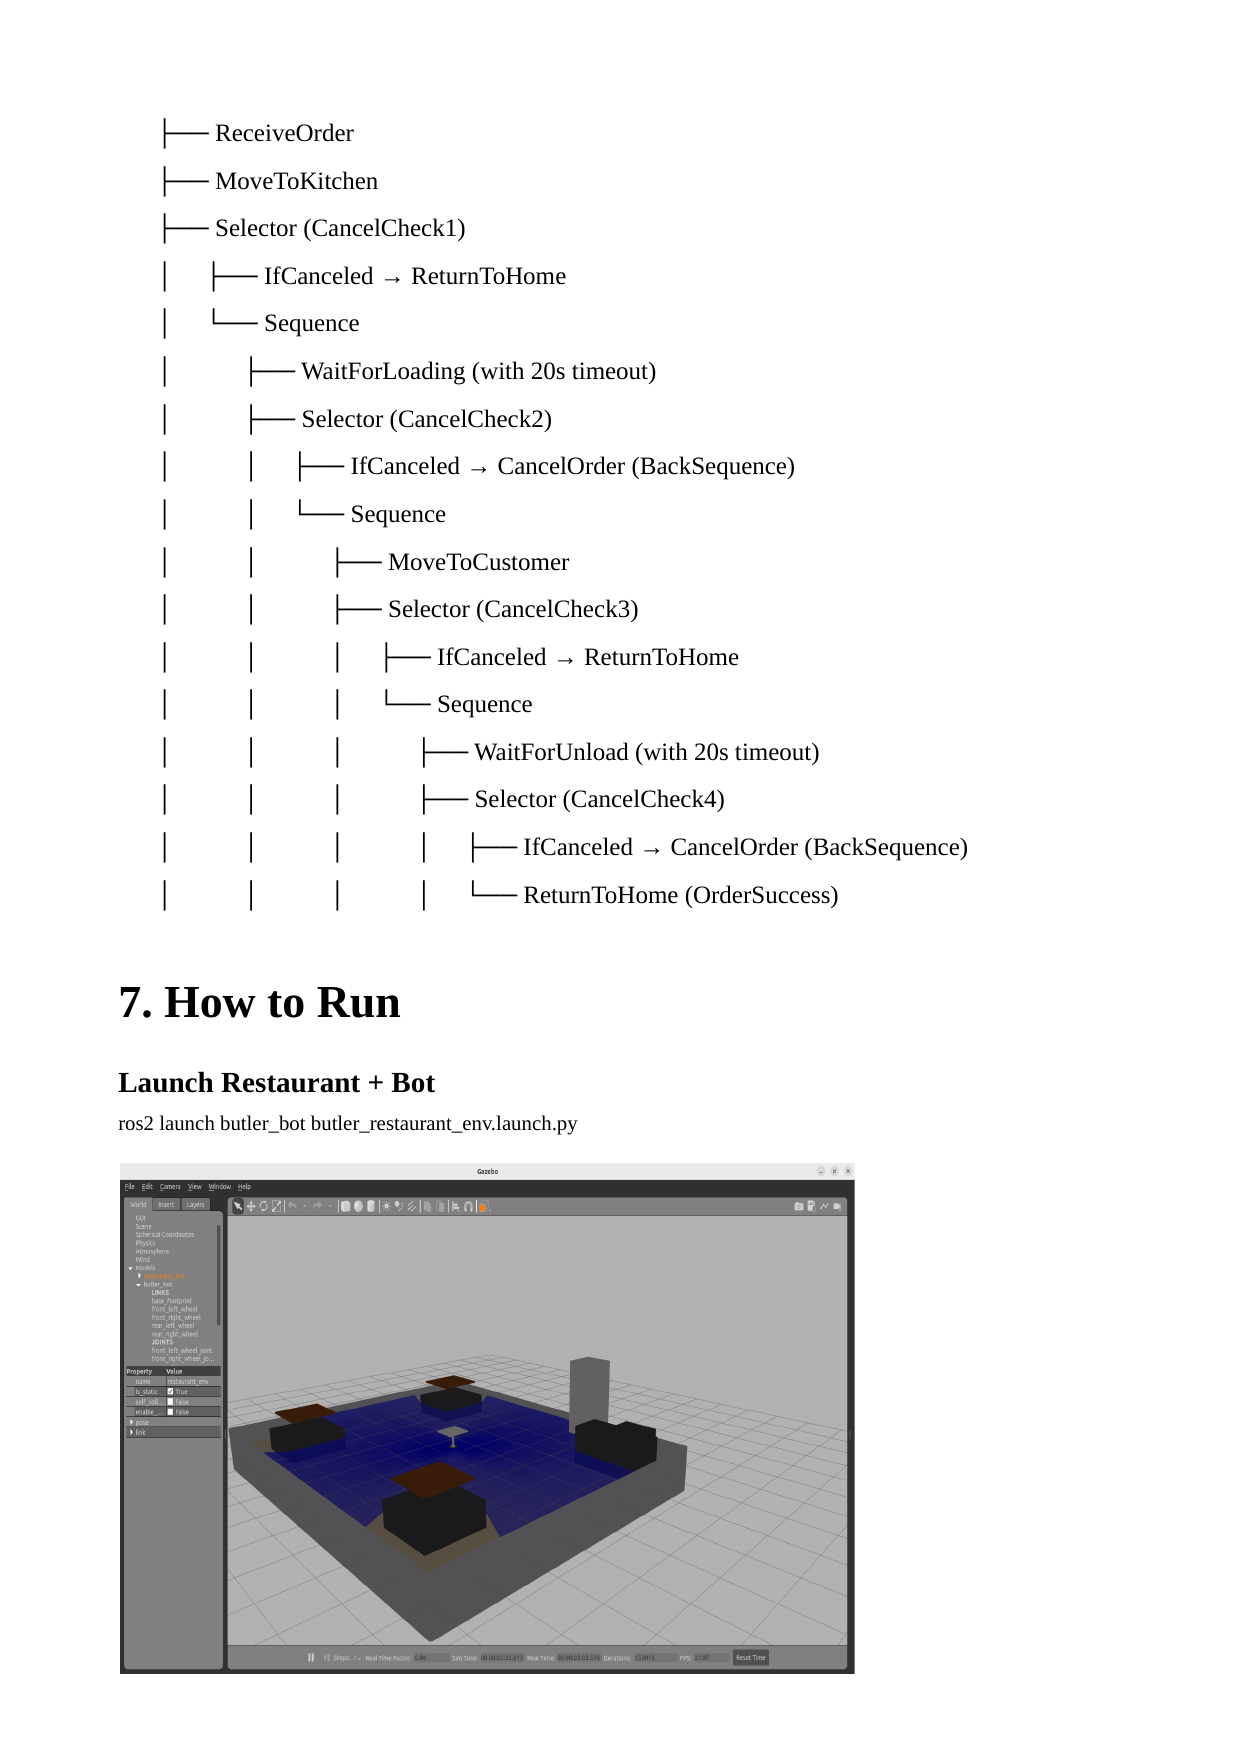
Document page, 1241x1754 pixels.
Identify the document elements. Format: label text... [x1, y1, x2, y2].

text │ ├── IfCanceled → ReturnToHome [214, 261, 1122, 290]
text │ ├── WaitForLoading (with 20s timeout) [252, 356, 1122, 385]
text │ ├── Selector (CancelCheck2) [118, 404, 163, 432]
text │ ├── WaitForLoading (with 20s timeout) [118, 356, 163, 385]
text │ │ │ │ └── ReturnToHome (OrderSuccess) [165, 880, 250, 908]
text │ │ ├── MoveToCustomer [338, 547, 1122, 575]
text │ │ └── Sequence [165, 499, 250, 528]
text │ │ │ │ └── ReturnToHome (OrderSuccess) [252, 880, 336, 908]
text ├── ReceiveOrder [118, 118, 163, 147]
text │ │ │ ├── Selector (CancelCheck4) [338, 784, 423, 813]
text │ │ │ ├── WaitForUnload (with 20s timeout) [338, 737, 423, 766]
text │ │ │ └── Sequence [165, 689, 250, 718]
text │ │ ├── Selector (CancelCheck3) [118, 594, 163, 623]
text │ │ │ ├── IfCanceled → ReturnToHome [118, 642, 163, 671]
text ├── MoveToKitchen [118, 166, 163, 194]
text │ │ │ │ └── ReturnToHome (OrderSuccess) [118, 880, 163, 908]
text │ │ │ ├── IfCanceled → ReturnToHome [387, 642, 1122, 671]
text │ └── Sequence [118, 308, 163, 337]
text │ ├── WaitForLoading (with 20s timeout) [165, 356, 250, 385]
text │ │ │ └── Sequence [118, 689, 163, 718]
text │ │ │ ├── Selector (CancelCheck4) [118, 784, 163, 813]
text │ ├── Selector (CancelCheck2) [252, 404, 1122, 432]
text │ │ ├── IfCanceled → CancelOrder (BackSequence) [301, 451, 1122, 480]
text │ │ ├── Selector (CancelCheck3) [252, 594, 336, 623]
text │ │ │ ├── IfCanceled → ReturnToHome [165, 642, 250, 671]
text │ │ ├── IfCanceled → CancelOrder (BackSequence) [165, 451, 250, 480]
text │ │ │ └── Sequence [252, 689, 336, 718]
text │ │ └── Sequence [252, 499, 1122, 528]
text │ │ │ ├── WaitForUnload (with 20s timeout) [252, 737, 336, 766]
text │ │ ├── IfCanceled → CancelOrder (BackSequence) [118, 451, 163, 480]
text │ │ │ ├── Selector (CancelCheck4) [425, 784, 1122, 813]
text │ │ │ ├── WaitForUnload (with 20s timeout) [425, 737, 1122, 766]
text │ ├── Selector (CancelCheck2) [165, 404, 250, 432]
text │ │ │ │ ├── IfCanceled → CancelOrder (BackSequence) [425, 832, 472, 861]
text │ │ │ │ ├── IfCanceled → CancelOrder (BackSequence) [165, 832, 250, 861]
text │ │ │ │ ├── IfCanceled → CancelOrder (BackSequence) [118, 832, 163, 861]
text ├── Selector (CancelCheck1) [165, 213, 1122, 242]
text │ │ │ └── Sequence [338, 689, 1122, 718]
text │ └── Sequence [165, 308, 1122, 337]
text │ │ ├── MoveToCustomer [118, 547, 163, 575]
text │ ├── IfCanceled → ReturnToHome [118, 261, 163, 290]
text │ │ │ ├── IfCanceled → ReturnToHome [252, 642, 336, 671]
text │ │ ├── Selector (CancelCheck3) [338, 594, 1122, 623]
text │ │ │ ├── IfCanceled → ReturnToHome [338, 642, 385, 671]
text │ │ └── Sequence [118, 499, 163, 528]
text │ │ │ │ └── ReturnToHome (OrderSuccess) [338, 880, 423, 908]
text │ │ │ ├── WaitForUnload (with 20s timeout) [118, 737, 163, 766]
text │ │ │ ├── Selector (CancelCheck4) [165, 784, 250, 813]
text │ │ │ ├── WaitForUnload (with 20s timeout) [165, 737, 250, 766]
text │ ├── IfCanceled → ReturnToHome [165, 261, 212, 290]
text ├── Selector (CancelCheck1) [118, 213, 163, 242]
text │ │ │ ├── Selector (CancelCheck4) [252, 784, 336, 813]
text │ │ ├── Selector (CancelCheck3) [165, 594, 250, 623]
text ros2 launch butler_bot butler_restaurant_env.launch.py [118, 1111, 1122, 1135]
picture [120, 1163, 855, 1674]
text │ │ │ │ ├── IfCanceled → CancelOrder (BackSequence) [252, 832, 336, 861]
text ├── ReceiveOrder [165, 118, 1122, 147]
text │ │ ├── MoveToCustomer [252, 547, 336, 575]
text │ │ │ │ └── ReturnToHome (OrderSuccess) [425, 880, 1122, 908]
text 7. How to Run [118, 975, 1122, 1028]
text │ │ │ │ ├── IfCanceled → CancelOrder (BackSequence) [338, 832, 423, 861]
text │ │ │ │ ├── IfCanceled → CancelOrder (BackSequence) [474, 832, 1122, 861]
text ├── MoveToKitchen [165, 166, 1122, 194]
subtitle Launch Restaurant + Bot [118, 1065, 1122, 1098]
text │ │ ├── MoveToCustomer [165, 547, 250, 575]
text │ │ ├── IfCanceled → CancelOrder (BackSequence) [252, 451, 299, 480]
